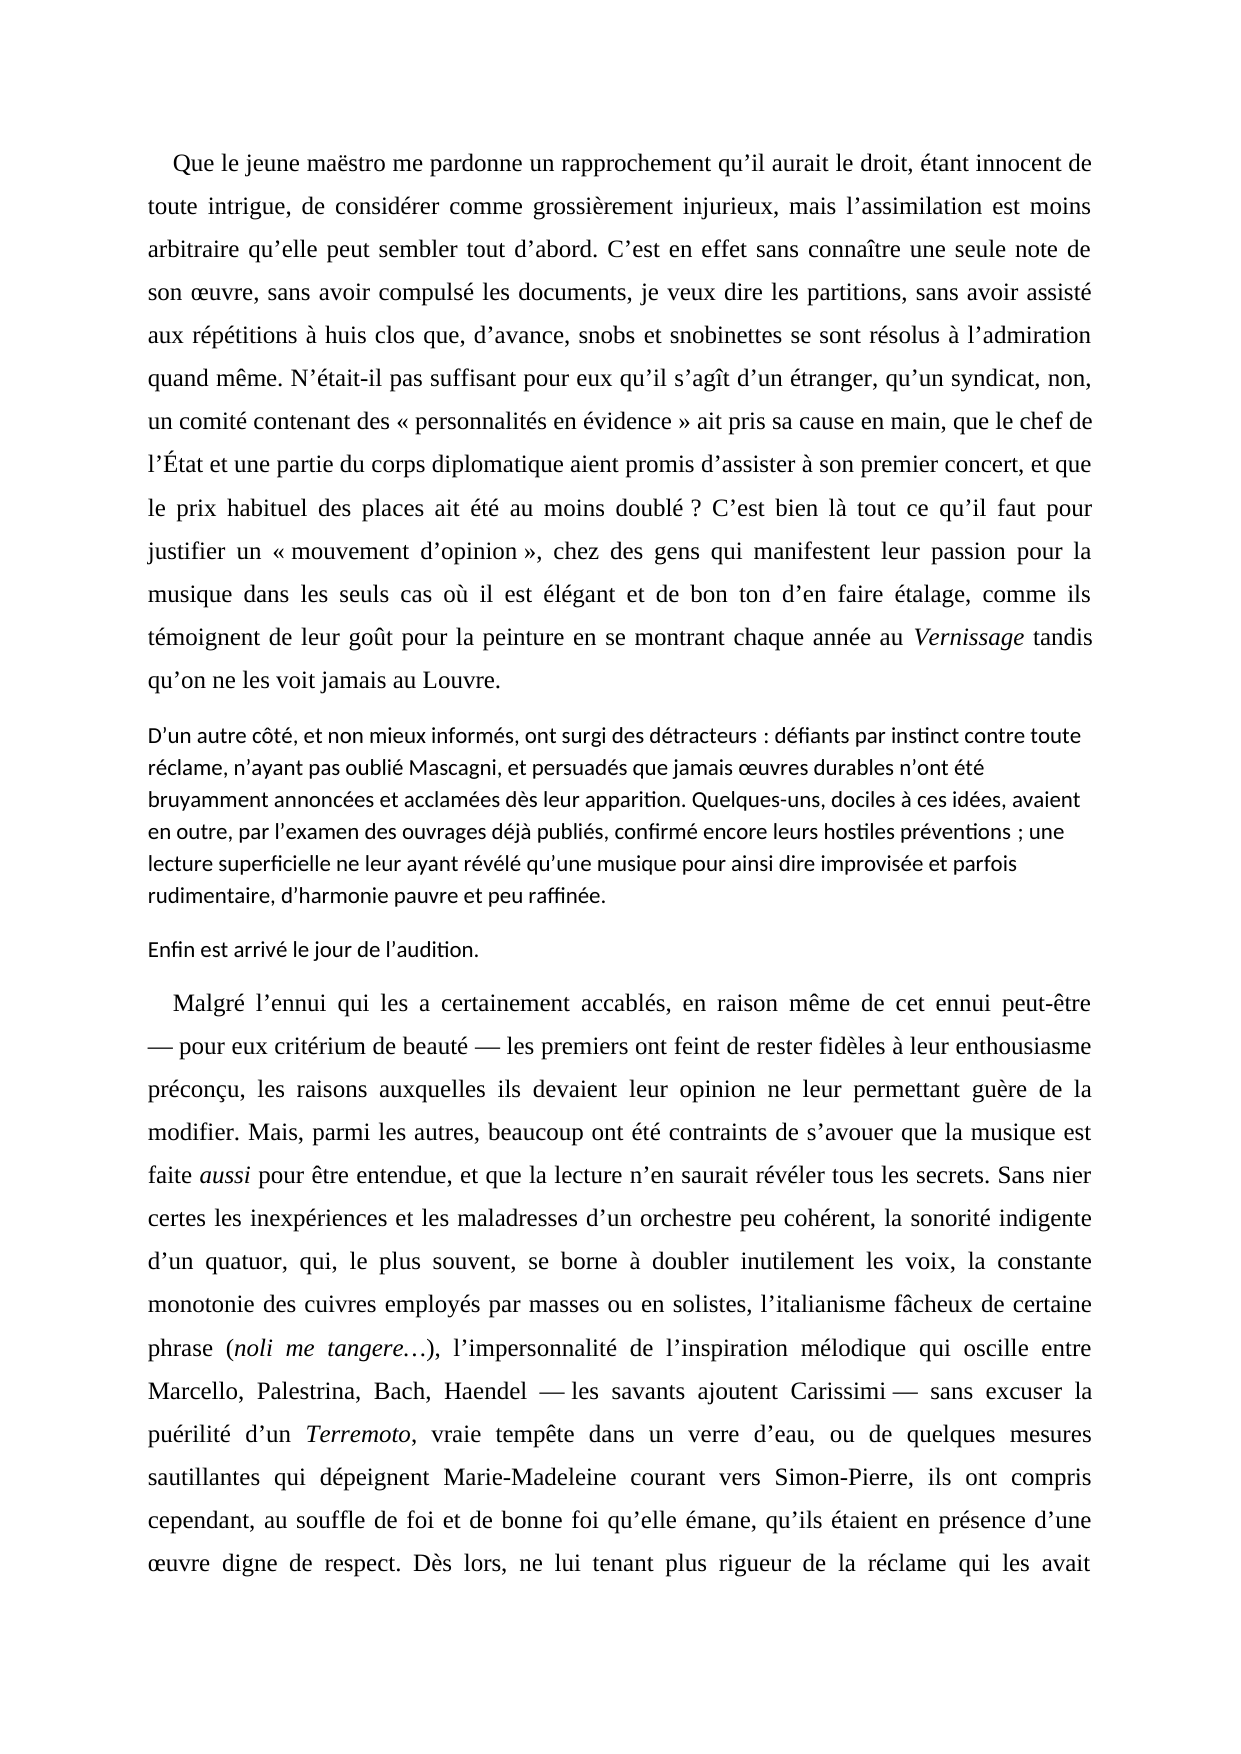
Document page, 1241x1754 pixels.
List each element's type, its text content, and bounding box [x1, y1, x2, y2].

text Que le jeune maëstro me pardonne un rapprochement qu’il aurait le droit, étant innocent de toute intrigue, de considérer comme grossièrement injurieux, mais l’assimilation est moins arbitraire qu’elle peut sembler tout d’abord. C’est en effet sans connaître une seule note de son œuvre, sans avoir compulsé les documents, je veux dire les partitions, sans avoir assisté aux répétitions à huis clos que, d’avance, snobs et snobinettes se sont résolus à l’admiration quand même. N’était-il pas suffisant pour eux qu’il s’agît d’un étranger, qu’un syndicat, non, un comité contenant des « personnalités en évidence » ait pris sa cause en main, que le chef de l’État et une partie du corps diplomatique aient promis d’assister à son premier concert, et que le prix habituel des places ait été au moins doublé ? C’est bien là tout ce qu’il faut pour justifier un « mouvement d’opinion », chez des gens qui manifestent leur passion pour la musique dans les seuls cas où il est élégant et de bon ton d’en faire étalage, comme ils témoignent de leur goût pour la peinture en se montrant chaque année au Vernissage tandis qu’on ne les voit jamais au Louvre. [148, 148, 1093, 694]
text D’un autre côté, et non mieux informés, ont surgi des détracteurs : défiants par instinct contre toute réclame, n’ayant pas oublié Mascagni, et persuadés que jamais œuvres durables n’ont été bruyamment annoncées et acclamées dès leur apparition. Quelques-uns, dociles à ces idées, avaient en outre, par l’examen des ouvrages déjà publiés, confirmé encore leurs hostiles préventions ; une lecture superficielle ne leur ayant révélé qu’une musique pour ainsi dire improvisée et parfois rudimentaire, d’harmonie pauvre et peu raffinée. [148, 721, 1093, 910]
text Enfin est arrivé le jour de l’audition. [148, 935, 1093, 963]
text Malgré l’ennui qui les a certainement accablés, en raison même de cet ennui peut-être — pour eux critérium de beauté — les premiers ont feint de rester fidèles à leur enthousiasme préconçu, les raisons auxquelles ils devaient leur opinion ne leur permettant guère de la modifier. Mais, parmi les autres, beaucoup ont été contraints de s’avouer que la musique est faite aussi pour être entendue, et que la lecture n’en saurait révéler tous les secrets. Sans nier certes les inexpériences et les maladresses d’un orchestre peu cohérent, la sonorité indigente d’un quatuor, qui, le plus souvent, se borne à doubler inutilement les voix, la constante monotonie des cuivres employés par masses ou en solistes, l’italianisme fâcheux de certaine phrase (noli me tangere…), l’impersonnalité de l’inspiration mélodique qui oscille entre Marcello, Palestrina, Bach, Haendel — les savants ajoutent Carissimi — sans excuser la puérilité d’un Terremoto, vraie tempête dans un verre d’eau, ou de quelques mesures sautillantes qui dépeignent Marie-Madeleine courant vers Simon-Pierre, ils ont compris cependant, au souffle de foi et de bonne foi qu’elle émane, qu’ils étaient en présence d’une œuvre digne de respect. Dès lors, ne lui tenant plus rigueur de la réclame qui les avait [148, 988, 1093, 1577]
